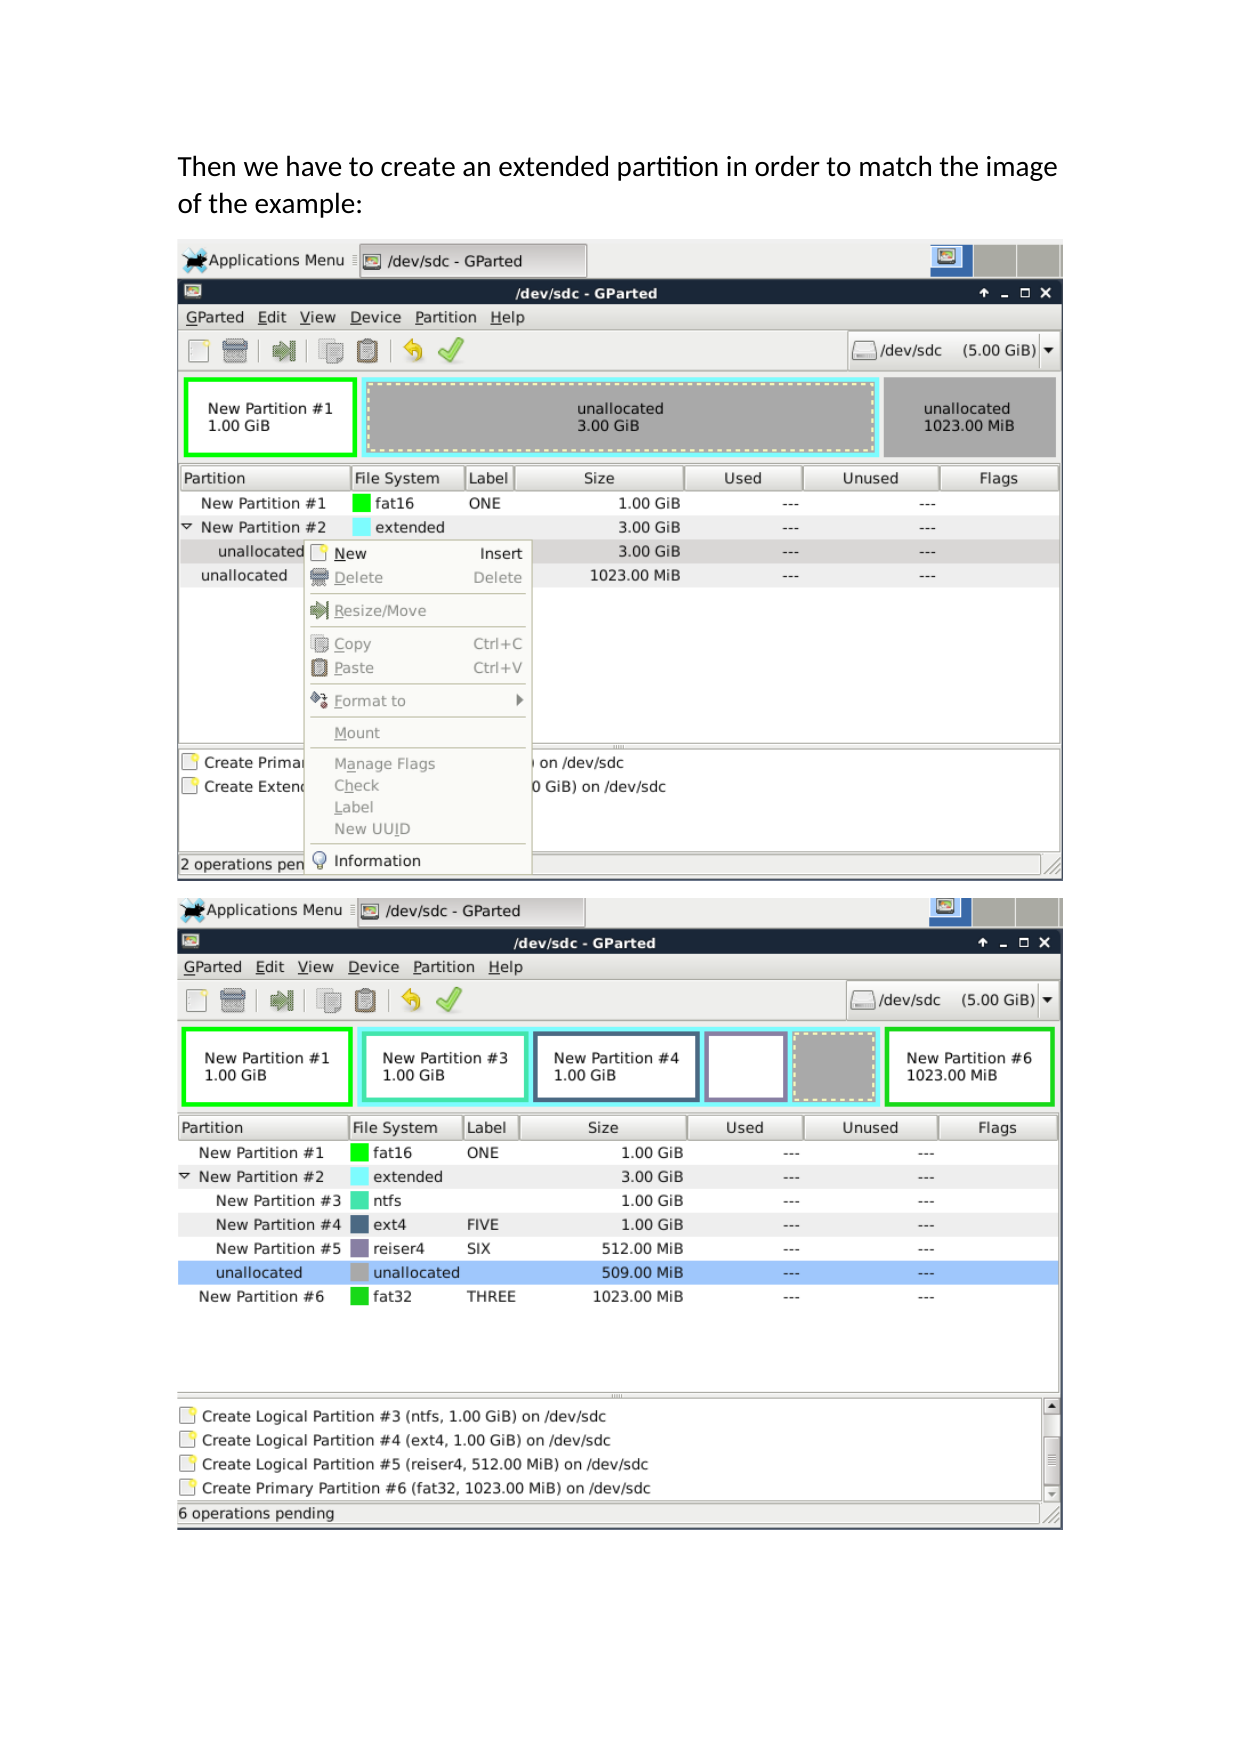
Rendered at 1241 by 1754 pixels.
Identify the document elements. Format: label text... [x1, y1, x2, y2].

text Then we have to create an extended partition in order to match the image of the example: [177, 148, 1063, 221]
